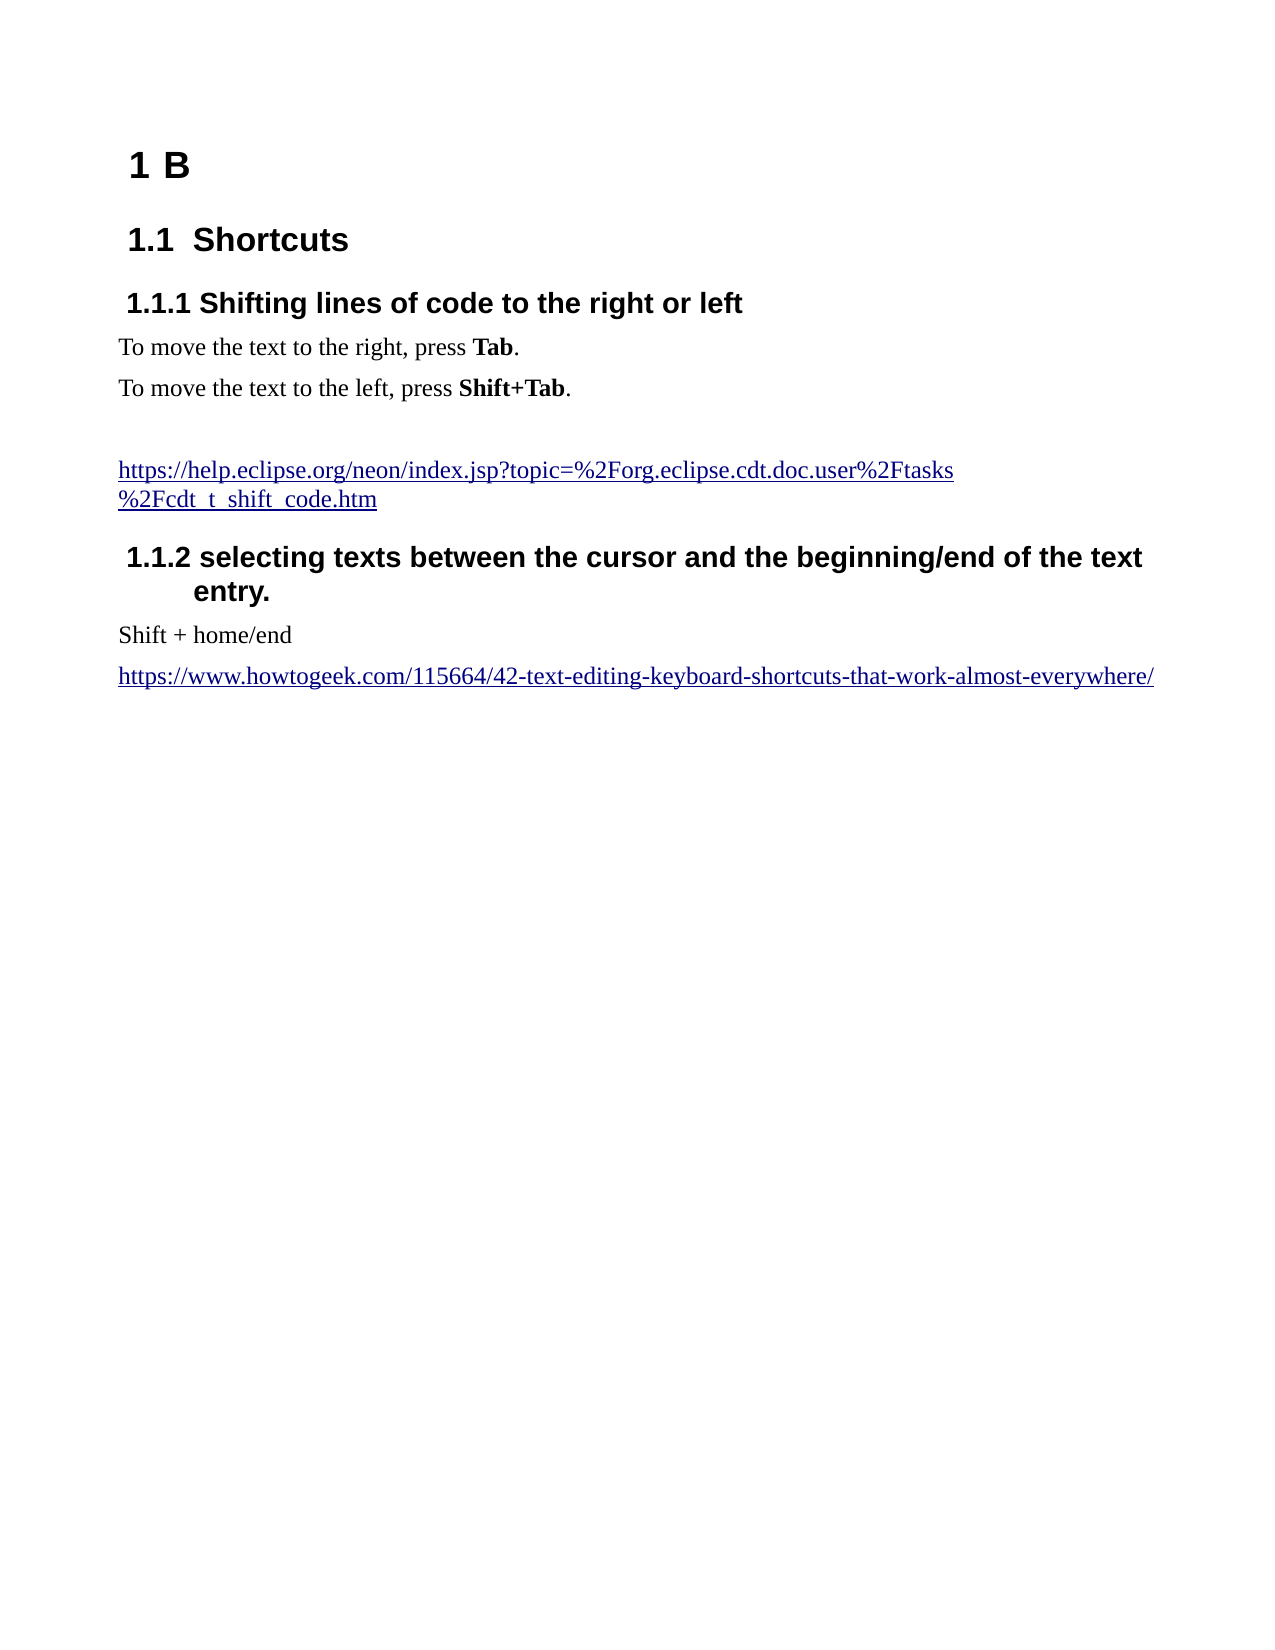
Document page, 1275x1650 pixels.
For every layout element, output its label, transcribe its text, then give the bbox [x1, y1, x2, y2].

text To move the text to the left, press Shift+Tab. [118, 373, 1157, 402]
text https://www.howtogeek.com/115664/42-text-editing-keyboard-shortcuts-that-work-almost-everywhere/ [118, 661, 1157, 690]
text https://help.eclipse.org/neon/index.jsp?topic=%2Forg.eclipse.cdt.doc.user%2Ftasks%2Fcdt_t_shift_code.htm [118, 456, 1157, 513]
subtitle Shortcuts [118, 220, 1157, 259]
subtitle Shifting lines of code to the right or left [118, 286, 1157, 319]
subtitle B [118, 143, 1157, 187]
text To move the text to the right, press Tab. [118, 332, 1157, 361]
text Shift + home/end [118, 620, 1157, 648]
subtitle selecting texts between the cursor and the beginning/end of the text entry. [118, 540, 1157, 607]
